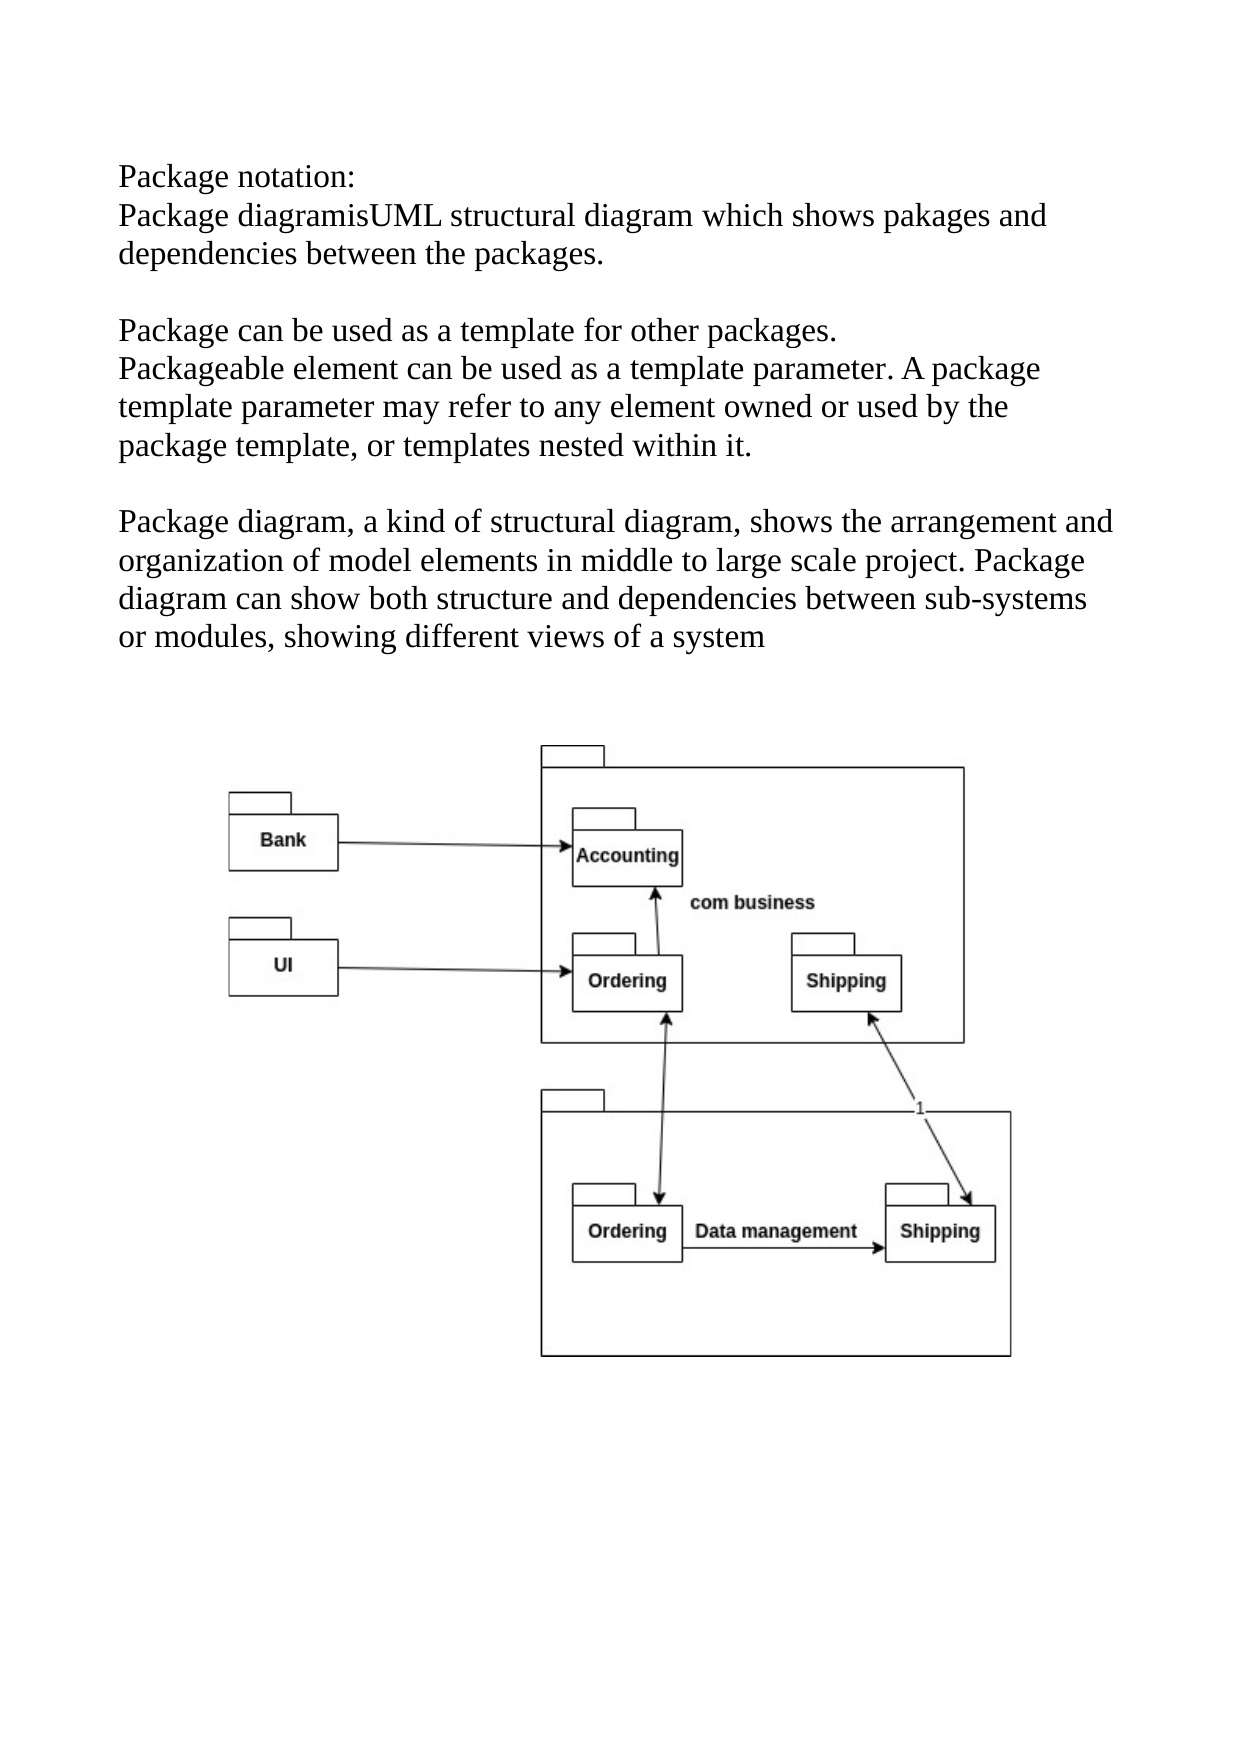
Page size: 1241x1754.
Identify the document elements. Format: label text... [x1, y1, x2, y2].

picture [228, 745, 1012, 1357]
text Package notation: [118, 156, 1122, 195]
text Package diagram, a kind of structural diagram, shows the arrangement and organization of model elements in middle to large scale project. Package diagram can show both structure and dependencies between sub-systems or modules, showing different views of a system [118, 501, 1122, 655]
text Package can be used as a template for other packages. [118, 310, 1122, 348]
text Packageable element can be used as a template parameter. A package template parameter may refer to any element owned or used by the package template, or templates nested within it. [118, 348, 1122, 463]
text Package diagramisUML structural diagram which shows pakages and dependencies between the packages. [118, 195, 1122, 271]
